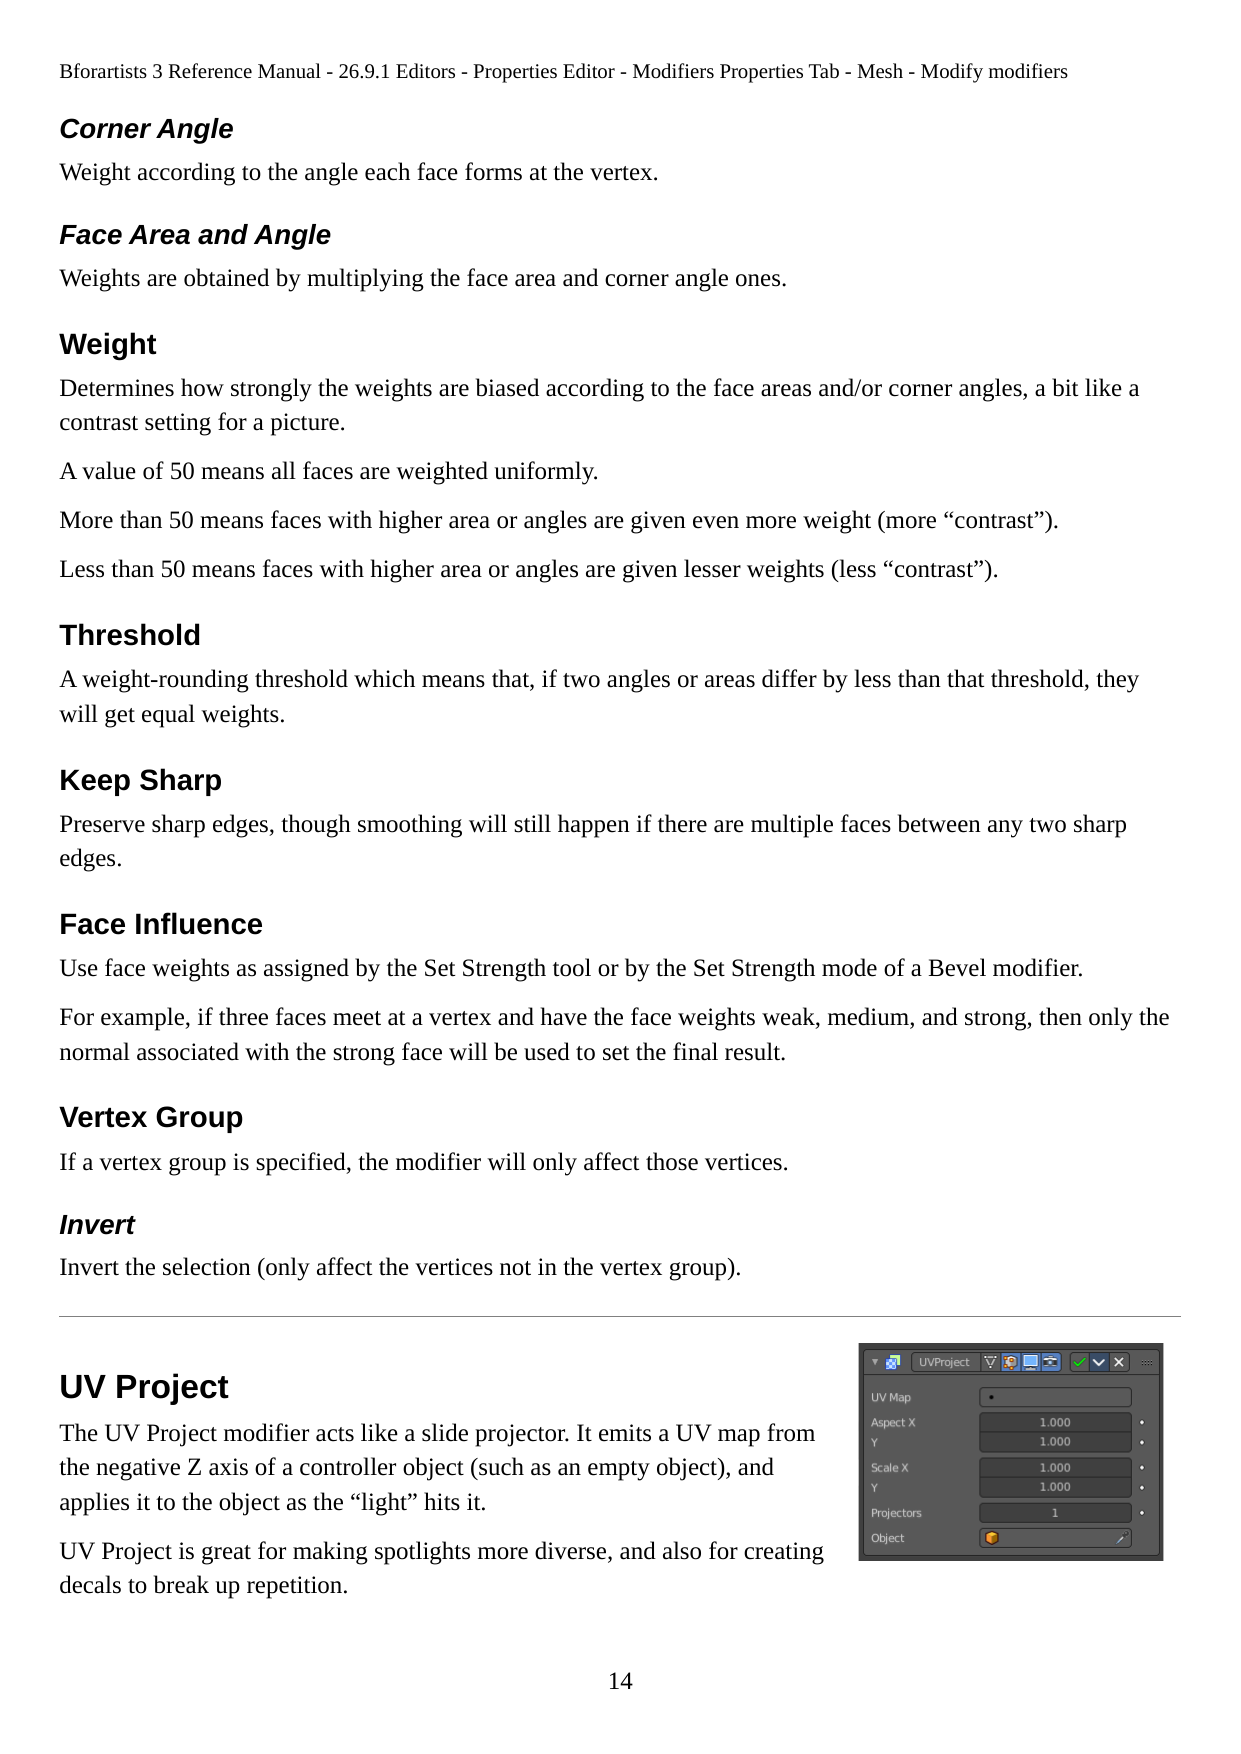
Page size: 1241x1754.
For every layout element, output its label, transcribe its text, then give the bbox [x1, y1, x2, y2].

text Preserve sharp edges, though smoothing will still happen if there are multiple faces between any two sharp edges. [59, 809, 1181, 872]
text A weight-rounding threshold which means that, if two angles or areas differ by less than that threshold, they will get equal weights. [59, 664, 1181, 728]
text Weight according to the angle each face forms at the vertex. [59, 157, 1181, 186]
subtitle Face Area and Angle [59, 218, 1181, 250]
text Weights are obtained by multiplying the face area and corner angle ones. [59, 263, 1181, 292]
subtitle Keep Sharp [59, 762, 1181, 796]
subtitle [1164, 1367, 1181, 1405]
subtitle Invert [59, 1208, 1181, 1240]
text If a vertex group is specified, the modifier will only affect those vertices. [59, 1147, 1181, 1175]
subtitle Face Influence [59, 907, 1181, 941]
text Less than 50 means faces with higher area or angles are given lesser weights (less “contrast”). [59, 554, 1181, 583]
text Determines how strongly the weights are biased according to the face areas and/or corner angles, a bit like a contrast setting for a picture. [59, 373, 1181, 436]
text More than 50 means faces with higher area or angles are given even more weight (more “contrast”). [59, 505, 1181, 534]
picture [858, 1343, 1164, 1561]
subtitle Vertex Group [59, 1100, 1181, 1134]
text A value of 50 means all faces are weighted uniformly. [59, 456, 1181, 485]
subtitle Threshold [59, 618, 1181, 652]
text Use face weights as assigned by the Set Strength tool or by the Set Strength mode of a Bevel modifier. [59, 953, 1181, 982]
subtitle UV Project [59, 1367, 858, 1405]
subtitle Corner Angle [59, 113, 1181, 144]
text The UV Project modifier acts like a slide projector. It emits a UV map from the negative Z axis of a controller object (such as an empty object), and applies it to the object as the “light” hits it. [59, 1418, 858, 1515]
subtitle Weight [59, 327, 1181, 360]
text Invert the selection (only affect the vertices not in the vertex group). [59, 1252, 1181, 1281]
text For example, if three faces meet at a vertex and have the face weights weak, medium, and strong, then only the normal associated with the strong face will be used to set the final result. [59, 1002, 1181, 1065]
text UV Project is great for making spotlights more diverse, and also for creating decals to break up repetition. [59, 1536, 1181, 1599]
